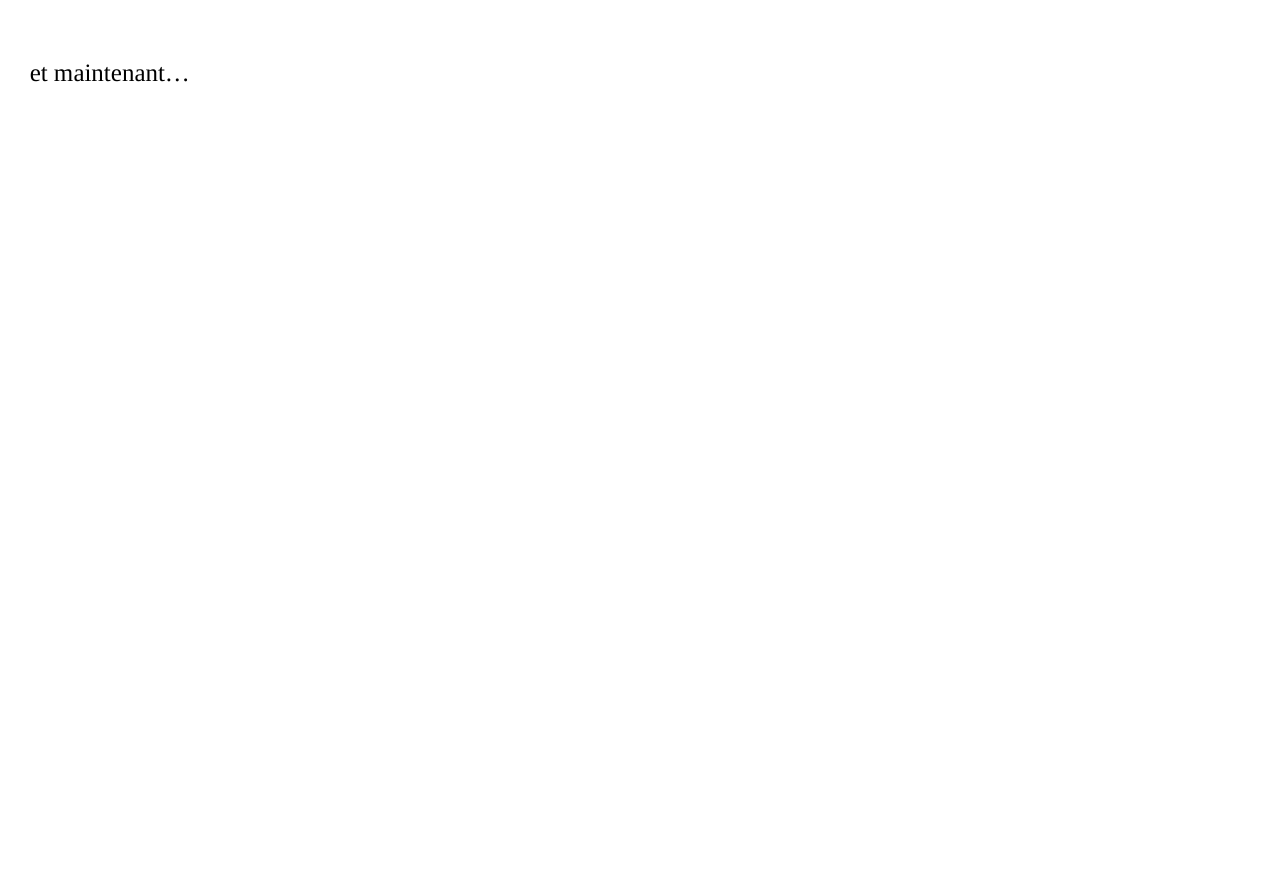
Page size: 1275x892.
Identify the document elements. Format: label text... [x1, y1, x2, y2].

text et maintenant… [29, 58, 1246, 87]
